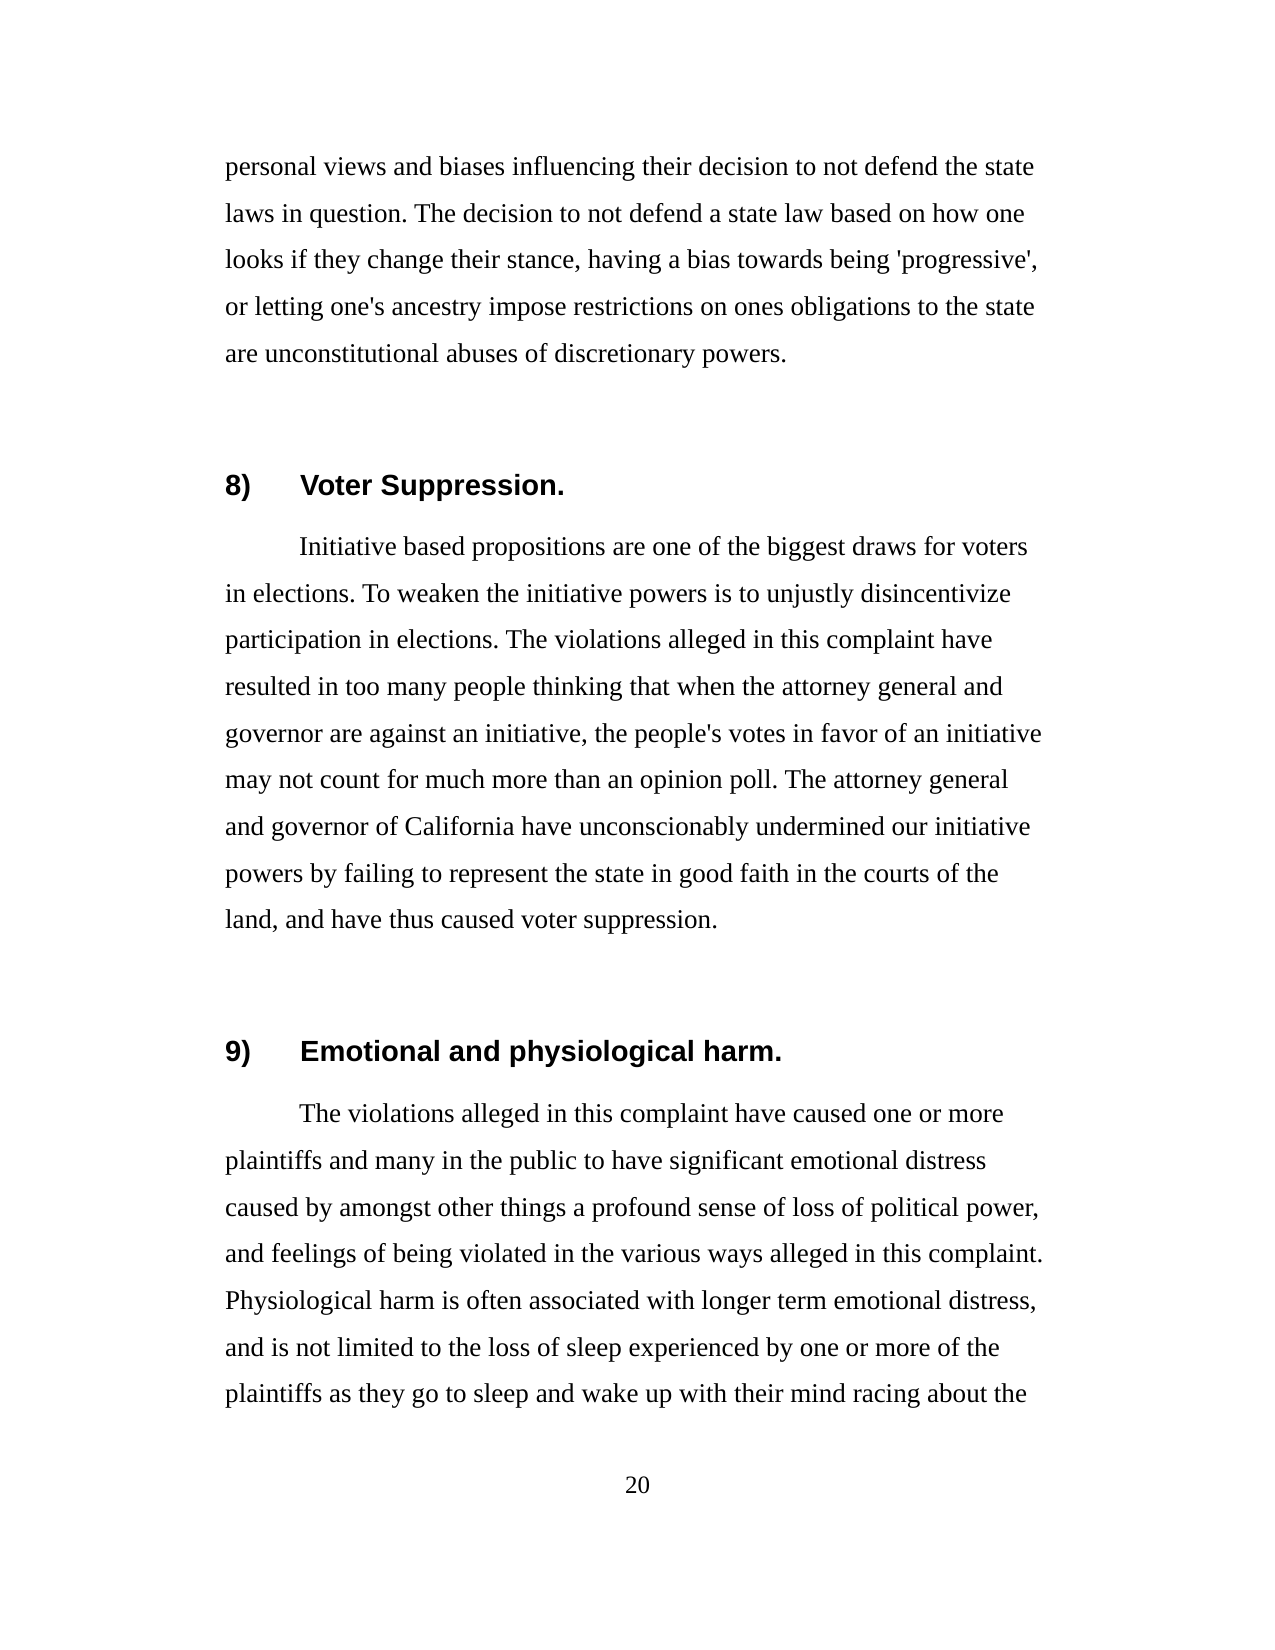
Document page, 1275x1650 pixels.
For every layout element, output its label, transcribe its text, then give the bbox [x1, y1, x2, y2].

text personal views and biases influencing their decision to not defend the state laws in question. The decision to not defend a state law based on how one looks if they change their stance, having a bias towards being 'progressive', or letting one's ancestry impose restrictions on ones obligations to the state are unconstitutional abuses of discretionary powers. [225, 150, 1050, 368]
subtitle Voter Suppression. [225, 467, 1050, 501]
text The violations alleged in this complaint have caused one or more plaintiffs and many in the public to have significant emotional distress caused by amongst other things a profound sense of loss of political power, and feelings of being violated in the various ways alleged in this complaint. Physiological harm is often associated with longer term emotional distress, and is not limited to the loss of sleep experienced by one or more of the plaintiffs as they go to sleep and wake up with their mind racing about the [225, 1097, 1050, 1408]
subtitle Emotional and physiological harm. [225, 1034, 1050, 1068]
text Initiative based propositions are one of the biggest draws for voters in elections. To weaken the initiative powers is to unjustly disincentivize participation in elections. The violations alleged in this complaint have resulted in too many people thinking that when the attorney general and governor are against an initiative, the people's votes in favor of an initiative may not count for much more than an opinion poll. The attorney general and governor of California have unconscionably undermined our initiative powers by failing to represent the state in good faith in the courts of the land, and have thus caused voter suppression. [225, 530, 1050, 935]
